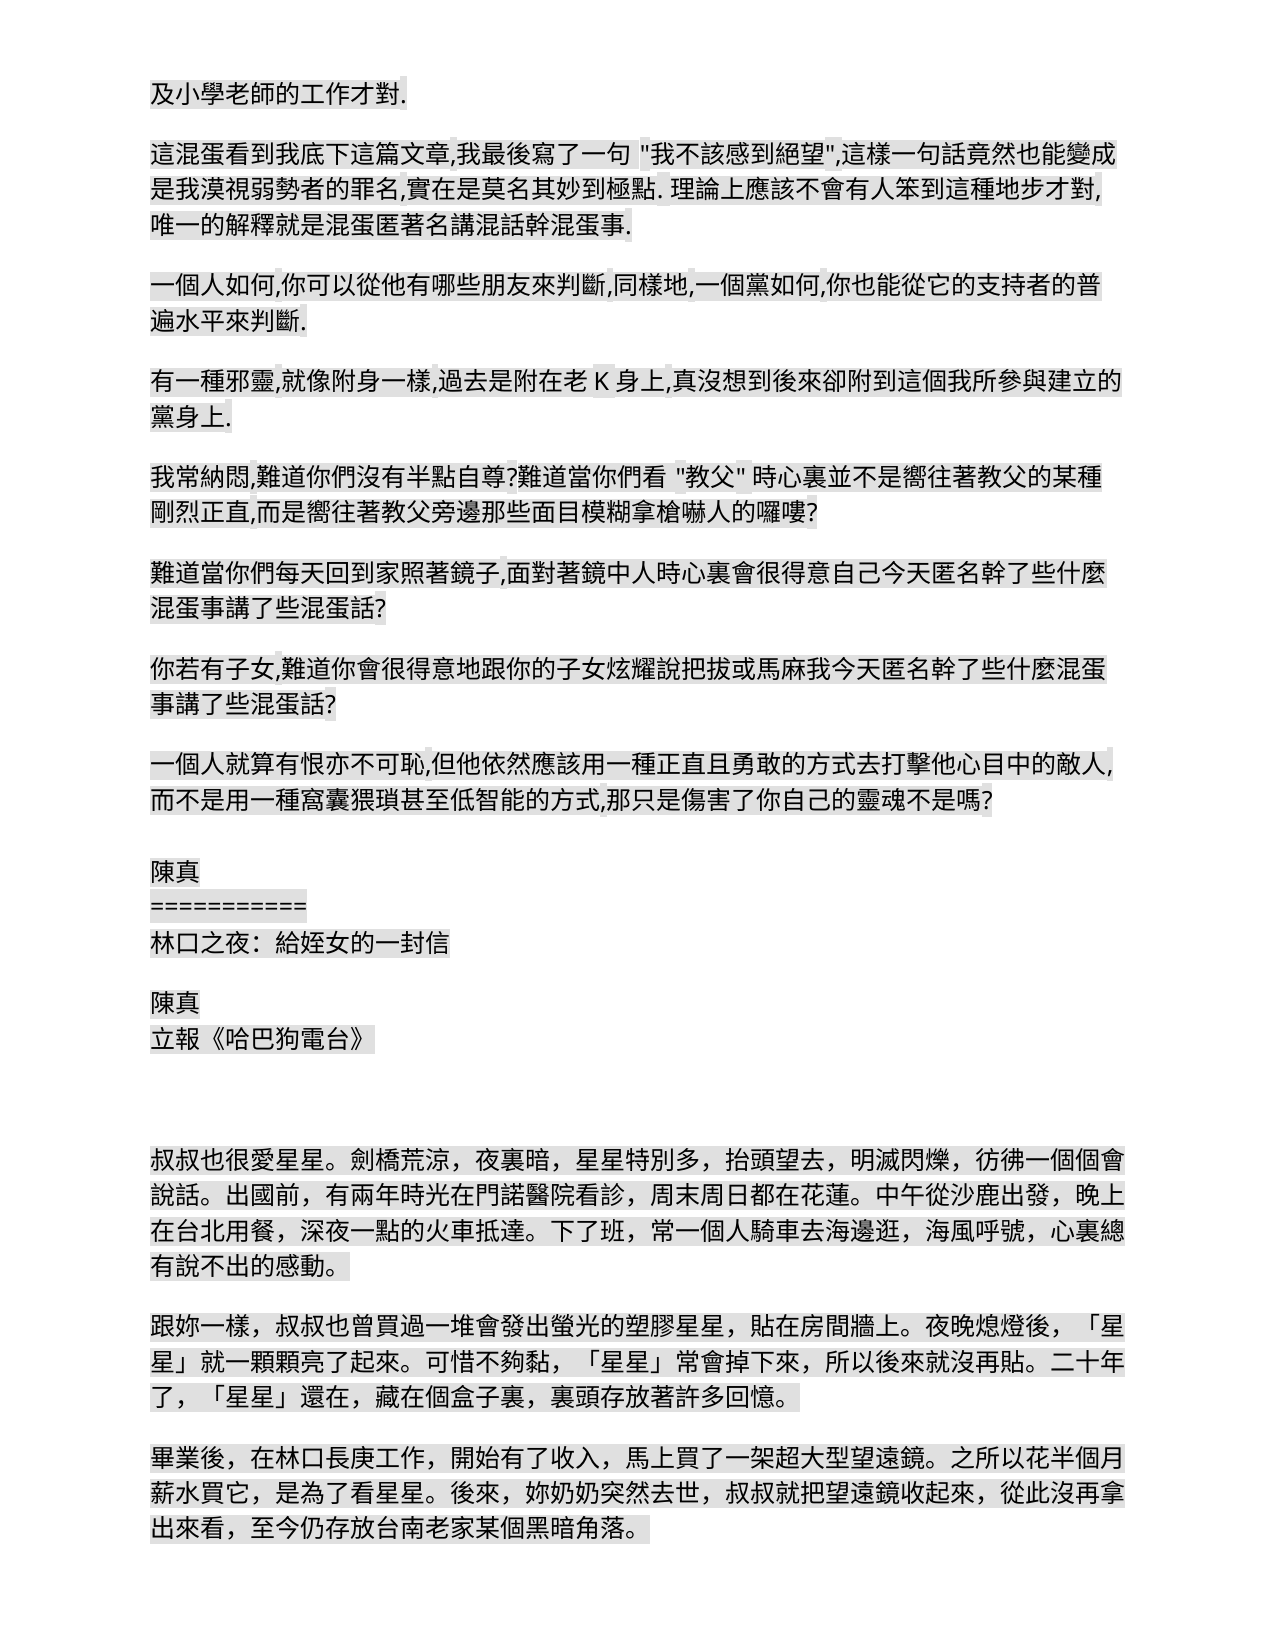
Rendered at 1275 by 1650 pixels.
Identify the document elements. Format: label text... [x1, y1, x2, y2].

text 一個人如何,你可以從他有哪些朋友來判斷,同樣地,一個黨如何,你也能從它的支持者的普遍水平來判斷. [150, 267, 1125, 337]
text 難道當你們每天回到家照著鏡子,面對著鏡中人時心裏會很得意自己今天匿名幹了些什麼混蛋事講了些混蛋話? [150, 554, 1125, 625]
text 及小學老師的工作才對. [150, 75, 1125, 110]
text 畢業後，在林口長庚工作，開始有了收入，馬上買了一架超大型望遠鏡。之所以花半個月薪水買它，是為了看星星。後來，妳奶奶突然去世，叔叔就把望遠鏡收起來，從此沒再拿出來看，至今仍存放台南老家某個黑暗角落。 [150, 1437, 1125, 1544]
text 你若有子女,難道你會很得意地跟你的子女炫耀說把拔或馬麻我今天匿名幹了些什麼混蛋事講了些混蛋話? [150, 650, 1125, 721]
text 跟妳一樣，叔叔也曾買過一堆會發出螢光的塑膠星星，貼在房間牆上。夜晚熄燈後，「星星」就一顆顆亮了起來。可惜不夠黏，「星星」常會掉下來，所以後來就沒再貼。二十年了，「星星」還在，藏在個盒子裏，裏頭存放著許多回憶。 [150, 1306, 1125, 1412]
text 叔叔也很愛星星。劍橋荒涼，夜裏暗，星星特別多，抬頭望去，明滅閃爍，彷彿一個個會說話。出國前，有兩年時光在門諾醫院看診，周末周日都在花蓮。中午從沙鹿出發，晚上在台北用餐，深夜一點的火車抵達。下了班，常一個人騎車去海邊逛，海風呼號，心裏總有說不出的感動。 [150, 1139, 1125, 1281]
text 一個人就算有恨亦不可恥,但他依然應該用一種正直且勇敢的方式去打擊他心目中的敵人,而不是用一種窩囊猥瑣甚至低智能的方式,那只是傷害了你自己的靈魂不是嗎? 陳真 =========== 林口之夜：給姪女的一封信 [150, 746, 1125, 958]
text 有一種邪靈,就像附身一樣,過去是附在老K 身上,真沒想到後來卻附到這個我所參與建立的黨身上. [150, 362, 1125, 433]
text 這混蛋看到我底下這篇文章,我最後寫了一句 "我不該感到絕望",這樣一句話竟然也能變成是我漠視弱勢者的罪名,實在是莫名其妙到極點. 理論上應該不會有人笨到這種地步才對,唯一的解釋就是混蛋匿著名講混話幹混蛋事. [150, 135, 1125, 242]
text 我常納悶,難道你們沒有半點自尊?難道當你們看 "教父" 時心裏並不是嚮往著教父的某種剛烈正直,而是嚮往著教父旁邊那些面目模糊拿槍嚇人的囉嘍? [150, 458, 1125, 529]
text 陳真 立報《哈巴狗電台》 [150, 983, 1125, 1054]
